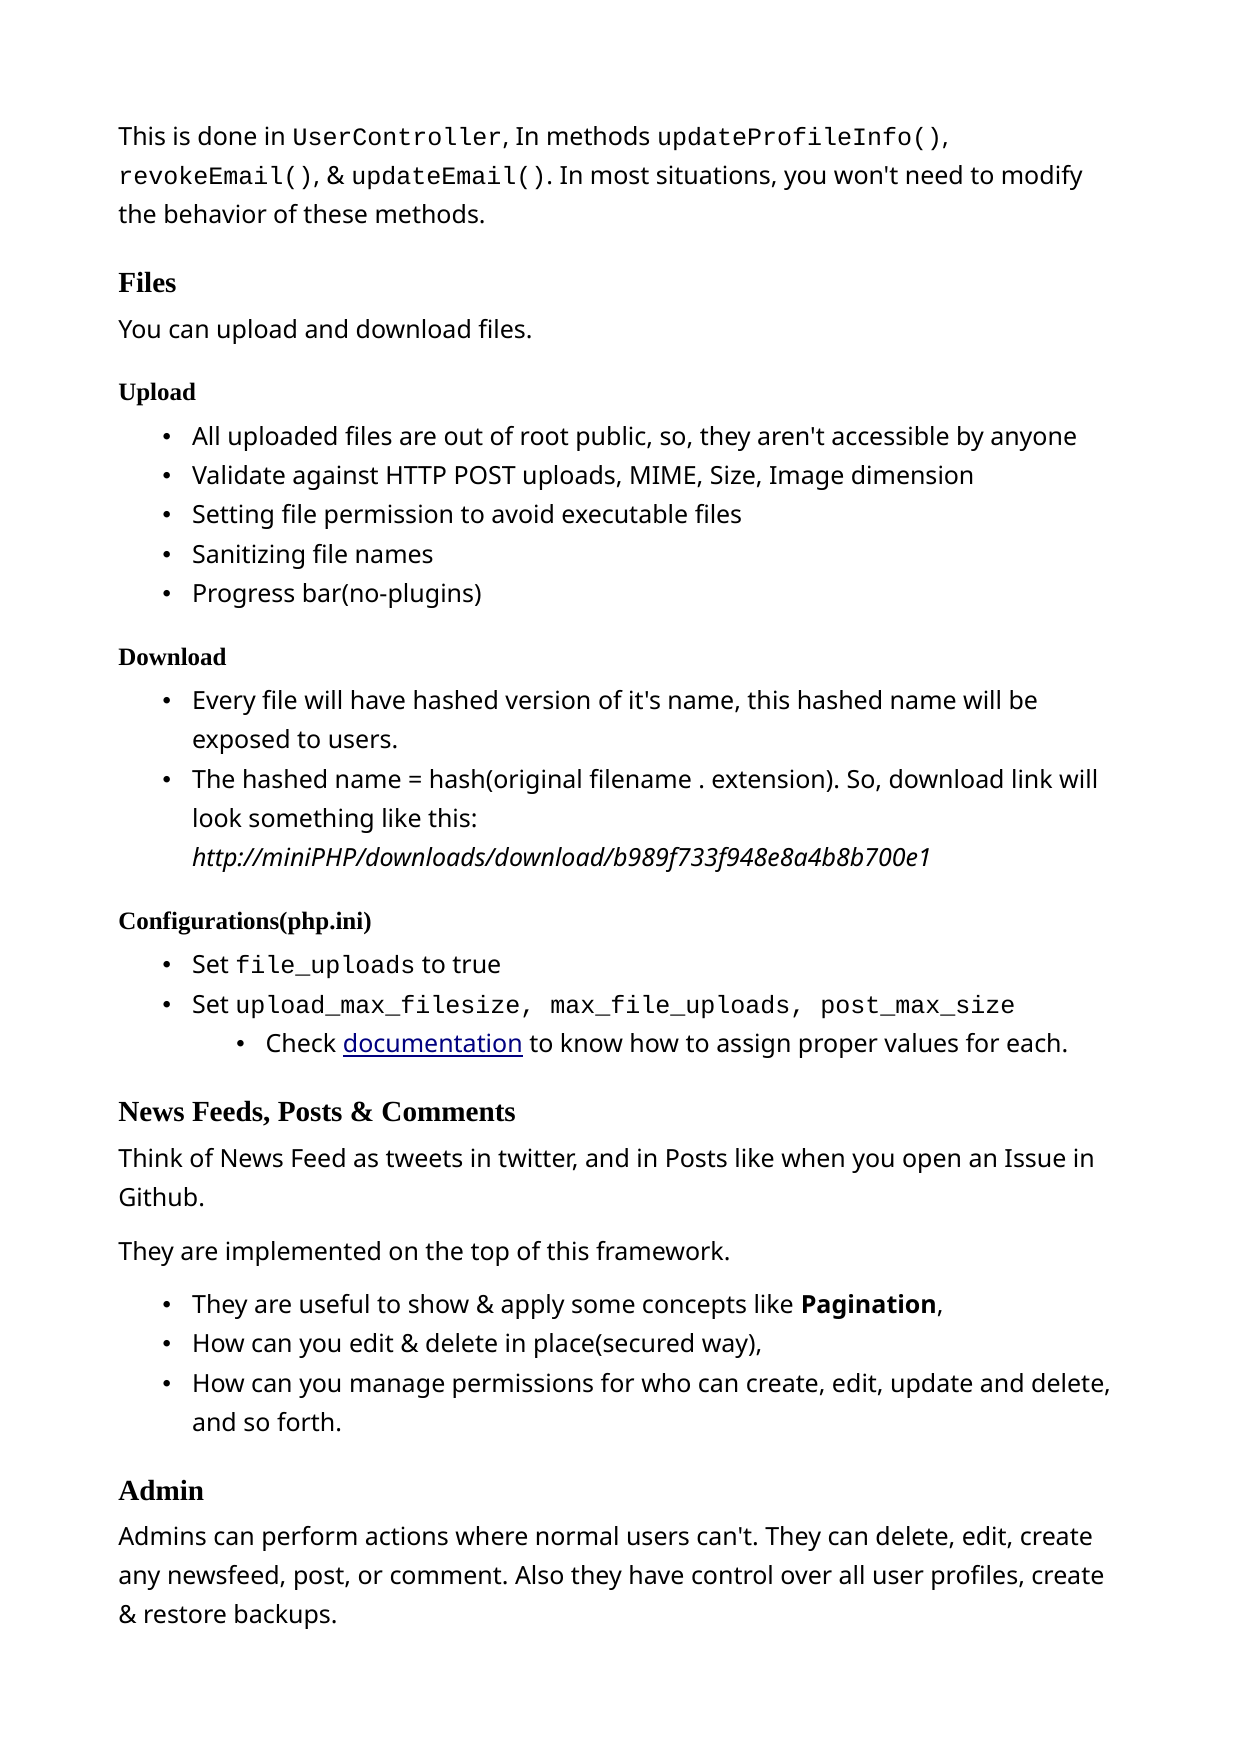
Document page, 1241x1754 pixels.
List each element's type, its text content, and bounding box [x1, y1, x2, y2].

subtitle Admin [118, 1473, 1122, 1506]
list Set file_uploads to true [162, 947, 1122, 981]
text They are implemented on the top of this framework. [118, 1233, 1122, 1267]
text This is done in UserController, In methods updateProfileInfo(), revokeEmail(), & updateEmail(). In most situations, you won't need to modify the behavior of these methods. [118, 118, 1122, 231]
subtitle News Feeds, Posts & Comments [118, 1094, 1122, 1128]
list Setting file permission to avoid executable files [162, 497, 1122, 531]
list The hashed name = hash(original filename . extension). So, download link will look something like this: http://miniPHP/downloads/download/b989f733f948e8a4b8b700e1 [162, 761, 1122, 874]
list How can you manage permissions for who can create, edit, update and delete, and so forth. [162, 1365, 1122, 1438]
text Think of News Feed as tweets in twitter, and in Posts like when you open an Issue in Github. [118, 1140, 1122, 1213]
subtitle Download [118, 642, 1122, 670]
list All uploaded files are out of root public, so, they aren't accessible by anyone [162, 419, 1122, 453]
subtitle Files [118, 265, 1122, 299]
list How can you edit & delete in place(secured way), [162, 1326, 1122, 1360]
list They are useful to show & apply some concepts like Pagination, [162, 1287, 1122, 1321]
text You can upload and download files. [118, 311, 1122, 345]
list Sanitizing file names [162, 536, 1122, 570]
list Validate against HTTP POST uploads, MIME, Size, Image dimension [162, 458, 1122, 492]
list Check documentation to know how to assign proper values for each. [236, 1026, 1122, 1060]
subtitle Upload [118, 377, 1122, 406]
subtitle Configurations(php.ini) [118, 906, 1122, 934]
list Set upload_max_filesize, max_file_uploads, post_max_size [162, 986, 1122, 1021]
list Progress bar(no-plugins) [162, 575, 1122, 609]
text Admins can perform actions where normal users can't. They can delete, edit, create any newsfeed, post, or comment. Also they have control over all user profiles, create & restore backups. [118, 1519, 1122, 1631]
list Every file will have hashed version of it's name, this hashed name will be exposed to users. [162, 683, 1122, 756]
